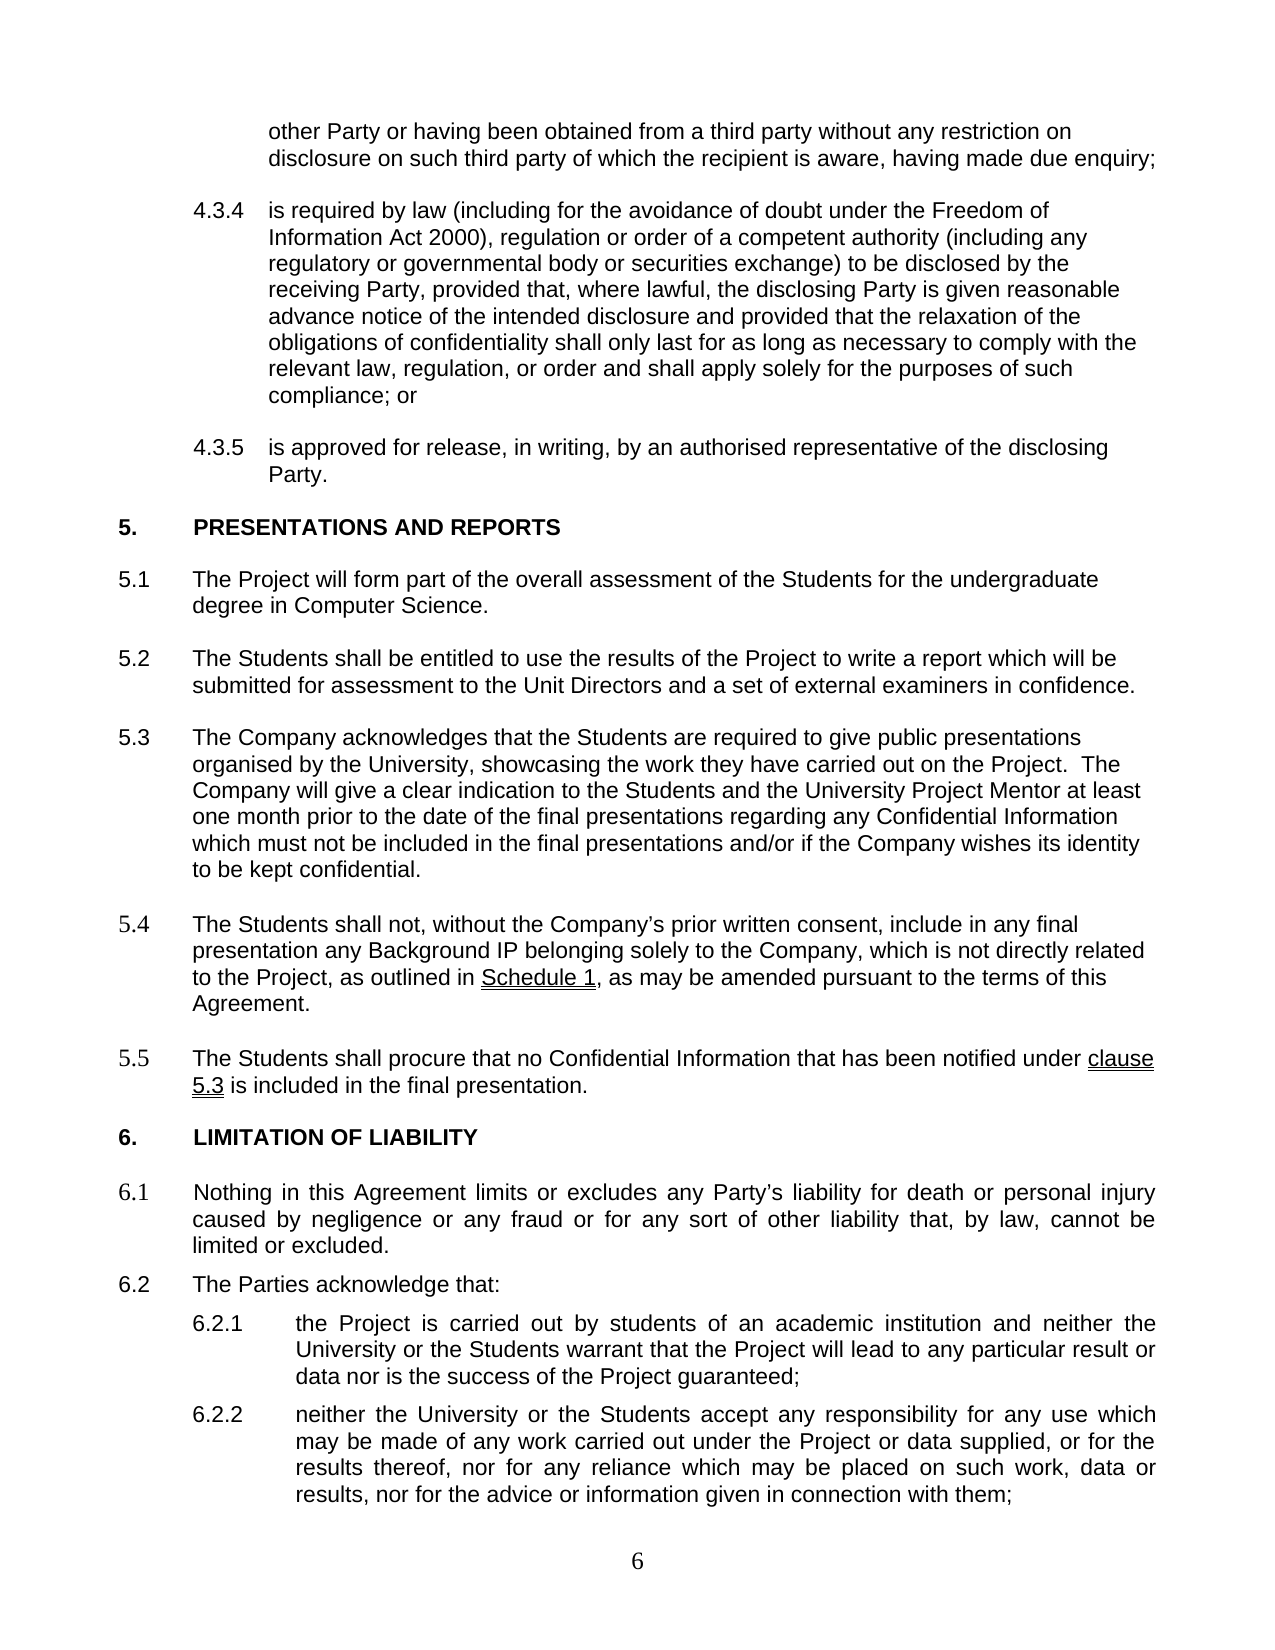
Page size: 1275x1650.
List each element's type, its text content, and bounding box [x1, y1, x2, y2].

text 6.2 The Parties acknowledge that: [118, 1271, 1157, 1297]
list other Party or having been obtained from a third party without any restriction on disclosure on such third party of which the recipient is aware, having made due enquiry; [193, 118, 1157, 171]
list is required by law (including for the avoidance of doubt under the Freedom of Information Act 2000), regulation or order of a competent authority (including any regulatory or governmental body or securities exchange) to be disclosed by the receiving Party, provided that, where lawful, the disclosing Party is given reasonable advance notice of the intended disclosure and provided that the relaxation of the obligations of confidentiality shall only last for as long as necessary to comply with the relevant law, regulation, or order and shall apply solely for the purposes of such compliance; or [193, 197, 1157, 408]
text 6.2.1 the Project is carried out by students of an academic institution and neither the University or the Students warrant that the Project will lead to any particular result or data nor is the success of the Project guaranteed; [192, 1310, 1157, 1389]
list LIMITATION OF LIABILITY [118, 1124, 1157, 1151]
list The Students shall procure that no Confidential Information that has been notified under clause 5.3 is included in the final presentation. [118, 1043, 1157, 1098]
text 5.1 The Project will form part of the overall assessment of the Students for the undergraduate degree in Computer Science. [118, 566, 1157, 619]
list The Company acknowledges that the Students are required to give public presentations organised by the University, showcasing the work they have carried out on the Project. The Company will give a clear indication to the Students and the University Project Mentor at least one month prior to the date of the final presentations regarding any Confidential Information which must not be included in the final presentations and/or if the Company wishes its identity to be kept confidential. [118, 724, 1157, 882]
list is approved for release, in writing, by an authorised representative of the disclosing Party. [193, 434, 1157, 487]
text 5. PRESENTATIONS AND REPORTS [118, 513, 1157, 540]
list Nothing in this Agreement limits or excludes any Party’s liability for death or personal injury caused by negligence or any fraud or for any sort of other liability that, by law, cannot be limited or excluded. [118, 1177, 1157, 1258]
text 6.2.2 neither the University or the Students accept any responsibility for any use which may be made of any work carried out under the Project or data supplied, or for the results thereof, nor for any reliance which may be placed on such work, data or results, nor for the advice or information given in connection with them; [192, 1401, 1157, 1507]
list The Students shall not, without the Company’s prior written consent, include in any final presentation any Background IP belonging solely to the Company, which is not directly related to the Project, as outlined in Schedule 1, as may be amended pursuant to the terms of this Agreement. [118, 909, 1157, 1017]
text 5.2 The Students shall be entitled to use the results of the Project to write a report which will be submitted for assessment to the Unit Directors and a set of external examiners in confidence. [118, 645, 1157, 698]
